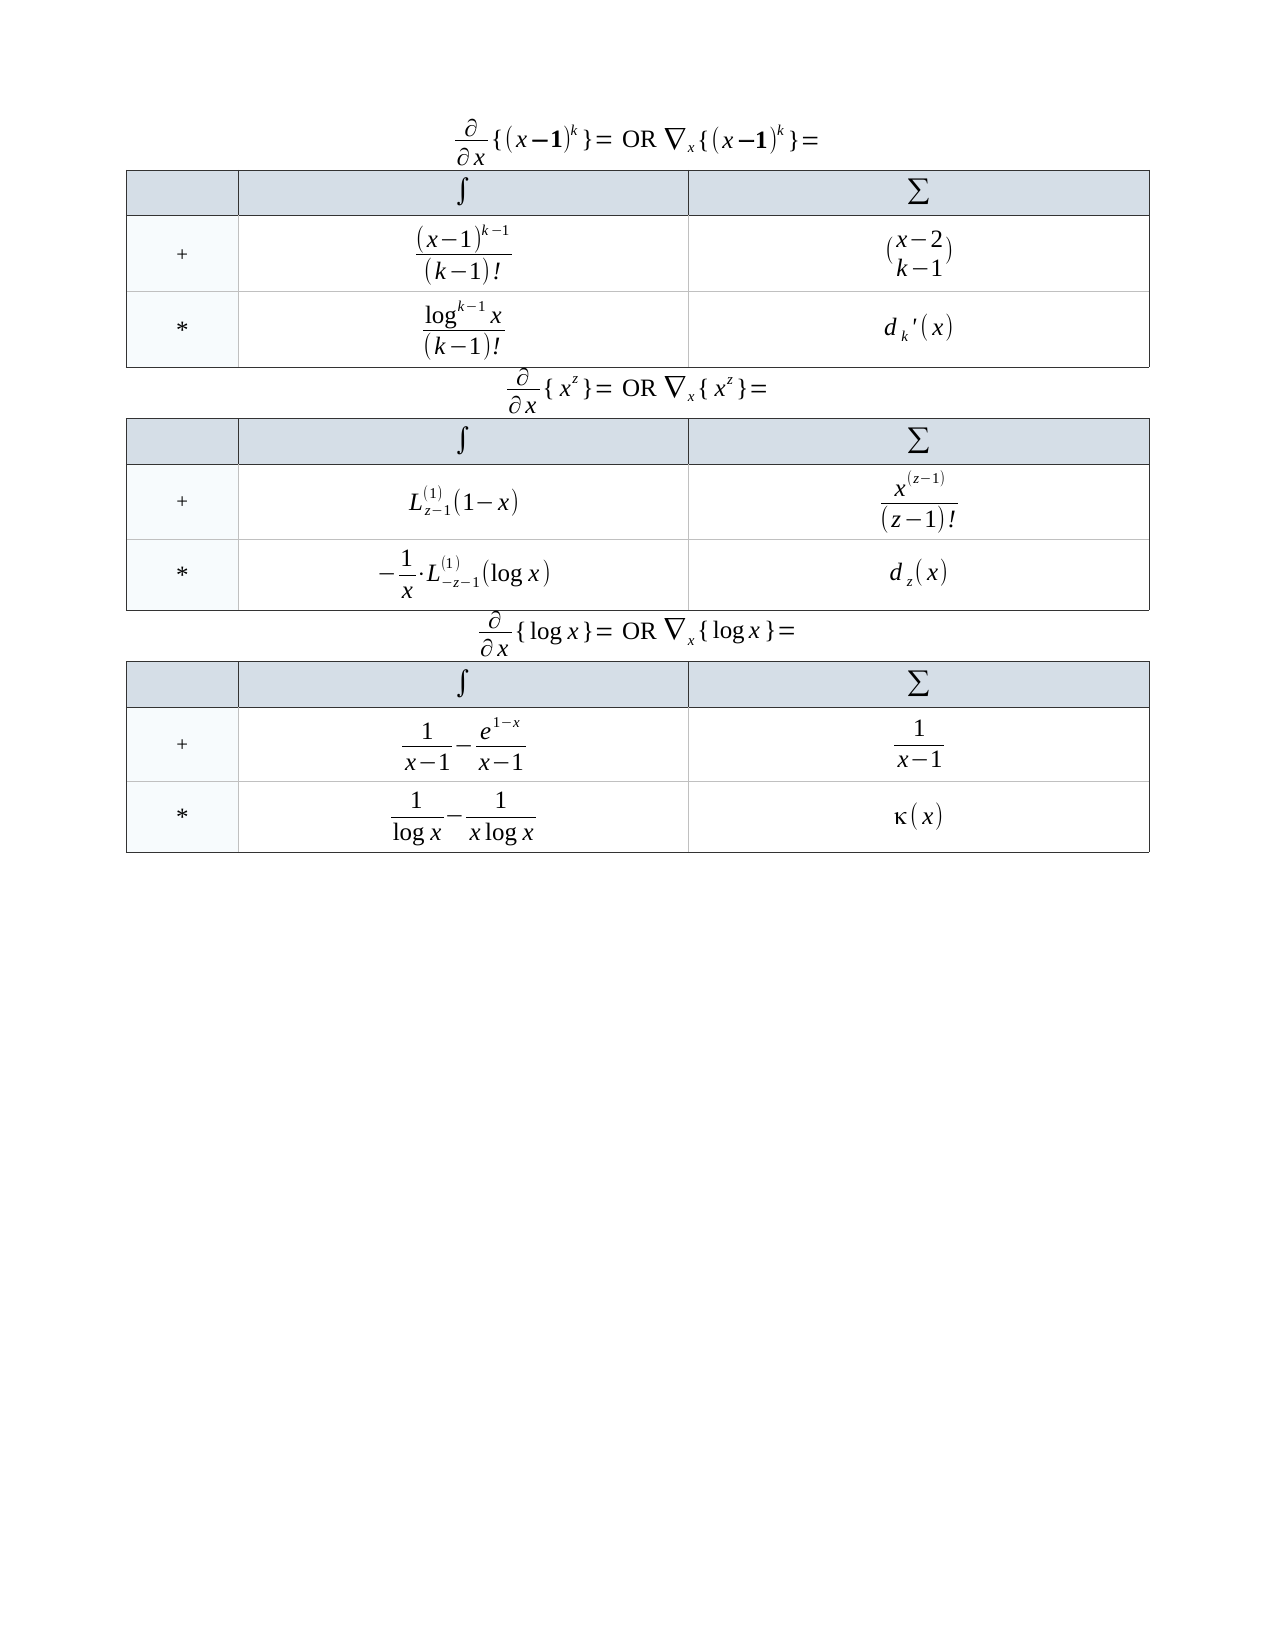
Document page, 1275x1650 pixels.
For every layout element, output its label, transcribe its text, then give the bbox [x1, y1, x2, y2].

table_header [689, 419, 1149, 464]
table_cell + [127, 216, 238, 291]
table_header [689, 662, 1149, 707]
table_cell * [127, 782, 238, 852]
table_cell [239, 465, 688, 539]
table_cell [239, 216, 688, 291]
table_cell [239, 540, 688, 610]
table_header [239, 662, 688, 707]
table_cell [689, 465, 1149, 539]
table_header [127, 171, 238, 215]
table_cell [689, 708, 1149, 781]
table_cell * [127, 292, 238, 367]
table_header [127, 419, 238, 464]
text OR [118, 367, 1157, 418]
text OR [118, 118, 1157, 170]
table_cell [239, 782, 688, 852]
table_header [127, 662, 238, 707]
table_cell [239, 292, 688, 367]
table_header [239, 419, 688, 464]
table_cell [689, 216, 1149, 291]
table_header [689, 171, 1149, 215]
table_cell [239, 708, 688, 781]
text OR [118, 610, 1157, 661]
table_cell [689, 540, 1149, 610]
table_cell [689, 782, 1149, 852]
table_header [239, 171, 688, 215]
table_cell * [127, 540, 238, 610]
table_cell [689, 292, 1149, 367]
table_cell + [127, 465, 238, 539]
table_cell + [127, 708, 238, 781]
